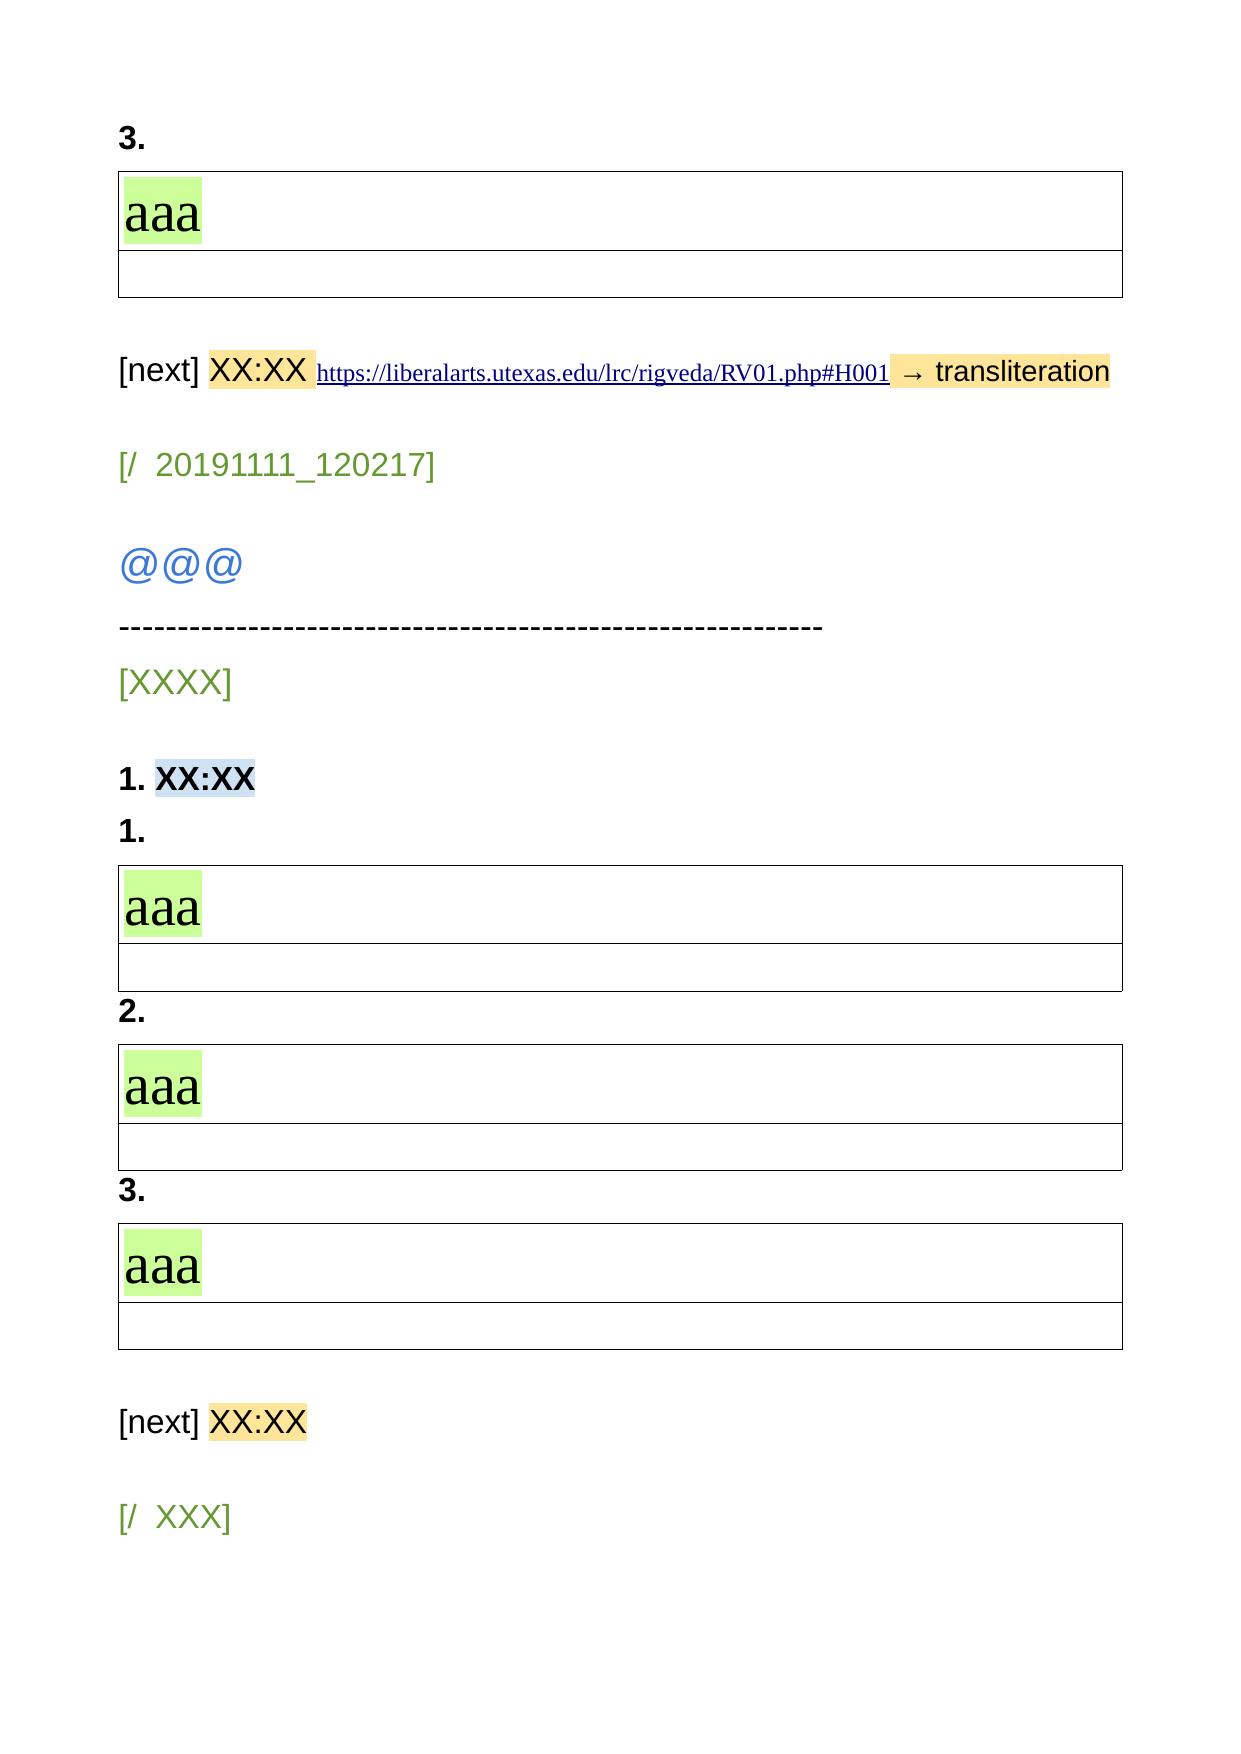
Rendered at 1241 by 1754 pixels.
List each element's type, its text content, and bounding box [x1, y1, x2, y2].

text [XXXX] [118, 661, 1122, 702]
text 3. [118, 1171, 1122, 1208]
table_cell [119, 1124, 1122, 1170]
text 2. [118, 992, 1122, 1029]
text [/ 20191111_120217] [118, 445, 1122, 483]
table_header aaa [119, 1045, 1122, 1122]
table_header aaa [119, 172, 1122, 250]
table_header aaa [119, 866, 1122, 943]
table_header aaa [119, 1224, 1122, 1302]
text [next] XX:XX [118, 1402, 1122, 1441]
text ------------------------------------------------------------ [118, 605, 1122, 646]
text 3. [118, 118, 1122, 157]
text 1. XX:XX [118, 758, 1122, 797]
text 1. [118, 812, 1122, 850]
table_cell [119, 1303, 1122, 1349]
text [/ XXX] [118, 1497, 1122, 1535]
text @@@ [118, 539, 1122, 587]
table_cell [119, 944, 1122, 991]
text [next] XX:XX https://liberalarts.utexas.edu/lrc/rigveda/RV01.php#H001 → transliteration [118, 350, 1122, 389]
table_cell [119, 251, 1122, 297]
